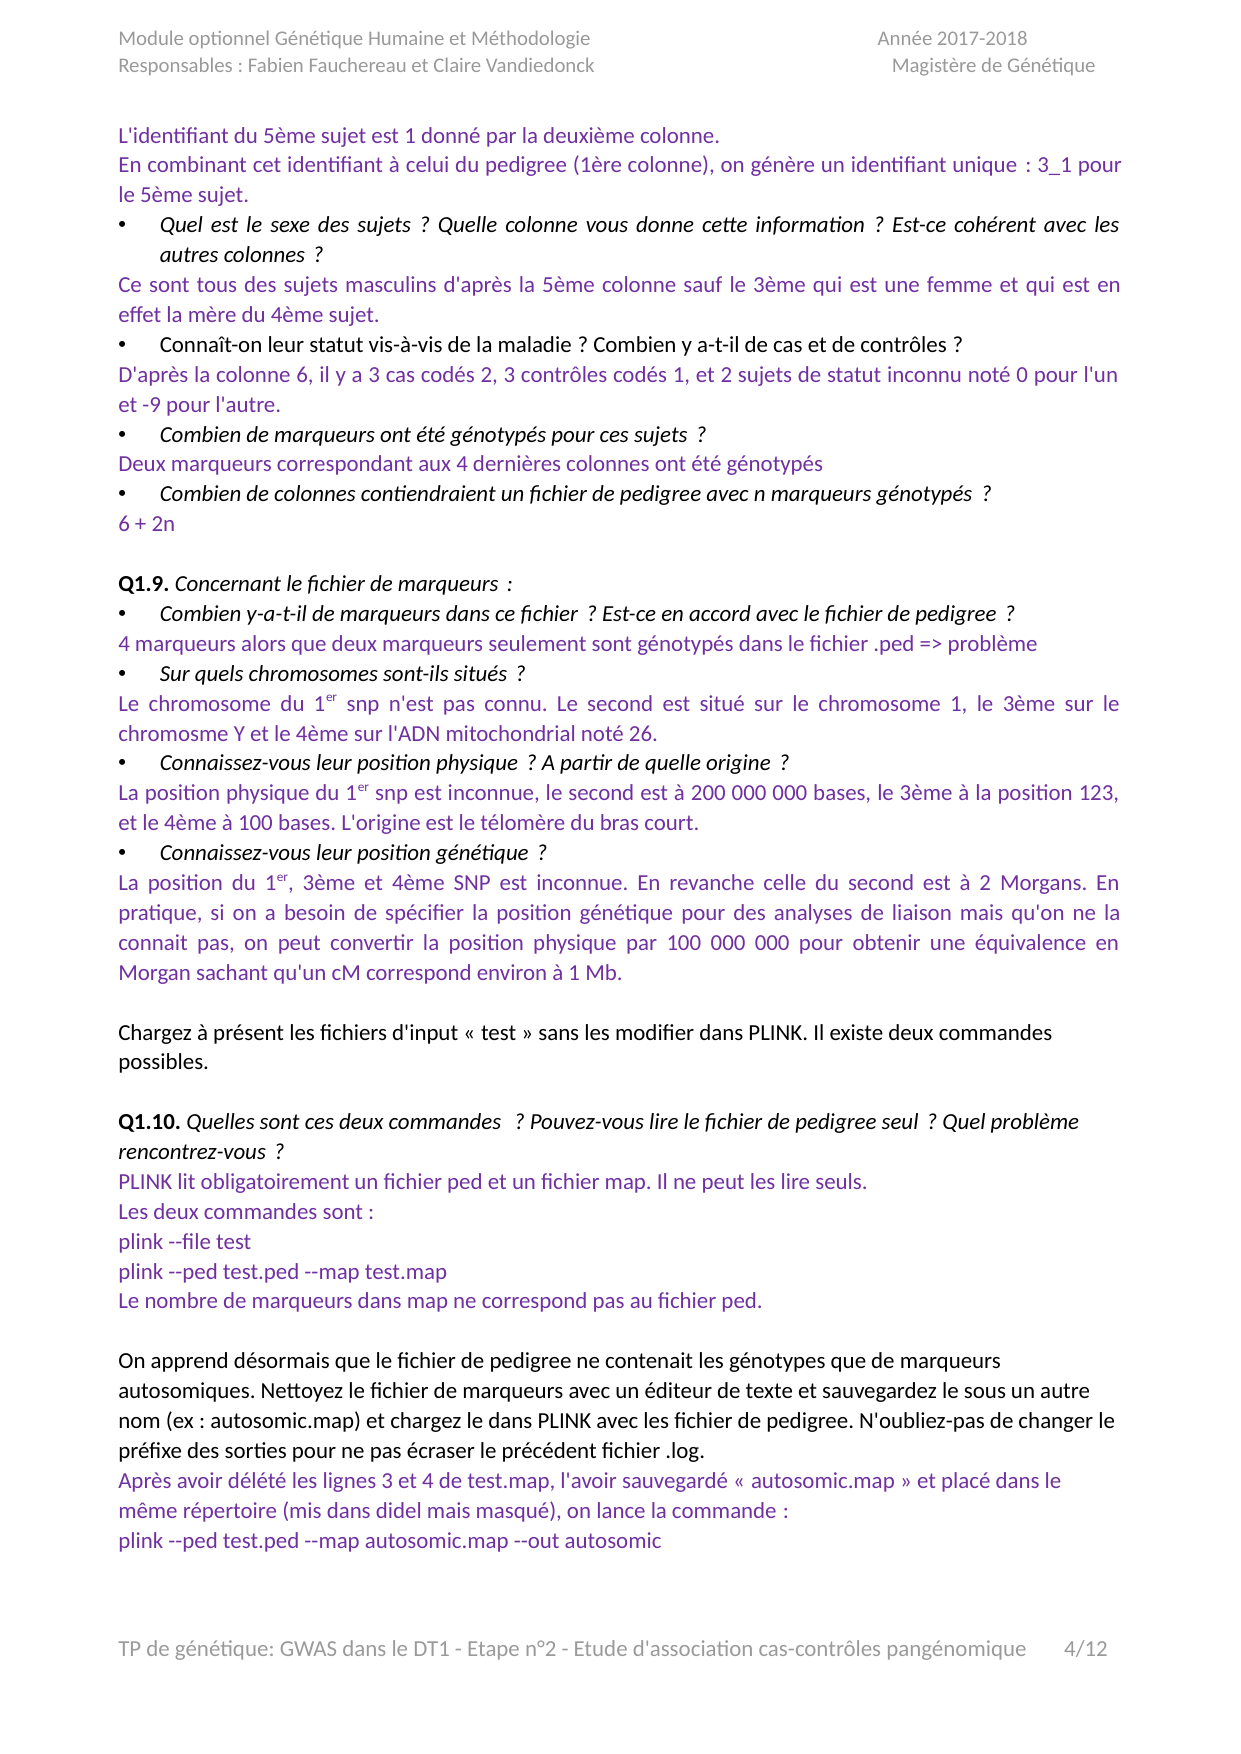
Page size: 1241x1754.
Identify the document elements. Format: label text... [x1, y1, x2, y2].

list Deux marqueurs correspondant aux 4 dernières colonnes ont été génotypés [118, 449, 1122, 478]
list Sur quels chromosomes sont-ils situés ? [118, 659, 1122, 687]
text 6 + 2n [118, 509, 1122, 537]
list Combien de colonnes contiendraient un fichier de pedigree avec n marqueurs génotypés ? [118, 479, 1122, 507]
list Connaissez-vous leur position génétique ? [118, 838, 1122, 866]
list En combinant cet identifiant à celui du pedigree (1ère colonne), on génère un identifiant unique : 3_1 pour le 5ème sujet. [118, 151, 1122, 208]
list La position du 1er, 3ème et 4ème SNP est inconnue. En revanche celle du second est à 2 Morgans. En pratique, si on a besoin de spécifier la position génétique pour des analyses de liaison mais qu'on ne la connait pas, on peut convertir la position physique par 100 000 000 pour obtenir une équivalence en Morgan sachant qu'un cM correspond environ à 1 Mb. [118, 868, 1122, 986]
text plink --ped test.ped --map test.map [118, 1257, 1122, 1285]
list Combien y-a-t-il de marqueurs dans ce fichier ? Est-ce en accord avec le fichier de pedigree ? [118, 599, 1122, 627]
list 4 marqueurs alors que deux marqueurs seulement sont génotypés dans le fichier .ped => problème [118, 629, 1122, 657]
text Le nombre de marqueurs dans map ne correspond pas au fichier ped. [118, 1287, 1122, 1315]
list La position physique du 1er snp est inconnue, le second est à 200 000 000 bases, le 3ème à la position 123, et le 4ème à 100 bases. L'origine est le télomère du bras court. [118, 778, 1122, 836]
text PLINK lit obligatoirement un fichier ped et un fichier map. Il ne peut les lire seuls. Les deux commandes sont : [118, 1167, 1122, 1225]
text plink --ped test.ped --map autosomic.map --out autosomic [118, 1526, 1122, 1554]
list L'identifiant du 5ème sujet est 1 donné par la deuxième colonne. [118, 121, 1122, 149]
list Combien de marqueurs ont été génotypés pour ces sujets ? [118, 420, 1122, 448]
list Ce sont tous des sujets masculins d'après la 5ème colonne sauf le 3ème qui est une femme et qui est en effet la mère du 4ème sujet. [118, 270, 1122, 328]
text Après avoir délété les lignes 3 et 4 de test.map, l'avoir sauvegardé « autosomic.map » et placé dans le même répertoire (mis dans didel mais masqué), on lance la commande : [118, 1466, 1122, 1524]
text plink --file test [118, 1227, 1122, 1255]
text Q1.9. Concernant le fichier de marqueurs : [118, 569, 1122, 597]
list Connaissez-vous leur position physique ? A partir de quelle origine ? [118, 748, 1122, 777]
text Q1.10. Quelles sont ces deux commandes ? Pouvez-vous lire le fichier de pedigree seul ? Quel problème rencontrez-vous ? [118, 1077, 1122, 1165]
list Connaît-on leur statut vis-à-vis de la maladie ? Combien y a-t-il de cas et de contrôles ? [118, 330, 1122, 358]
list Le chromosome du 1er snp n'est pas connu. Le second est situé sur le chromosome 1, le 3ème sur le chromosme Y et le 4ème sur l'ADN mitochondrial noté 26. [118, 689, 1122, 747]
list Quel est le sexe des sujets ? Quelle colonne vous donne cette information ? Est-ce cohérent avec les autres colonnes ? [118, 210, 1122, 268]
text Chargez à présent les fichiers d'input « test » sans les modifier dans PLINK. Il existe deux commandes possibles. [118, 1018, 1122, 1076]
list D'après la colonne 6, il y a 3 cas codés 2, 3 contrôles codés 1, et 2 sujets de statut inconnu noté 0 pour l'un et -9 pour l'autre. [118, 360, 1122, 418]
text On apprend désormais que le fichier de pedigree ne contenait les génotypes que de marqueurs autosomiques. Nettoyez le fichier de marqueurs avec un éditeur de texte et sauvegardez le sous un autre nom (ex : autosomic.map) et chargez le dans PLINK avec les fichier de pedigree. N'oubliez-pas de changer le préfixe des sorties pour ne pas écraser le précédent fichier .log. [118, 1346, 1122, 1464]
